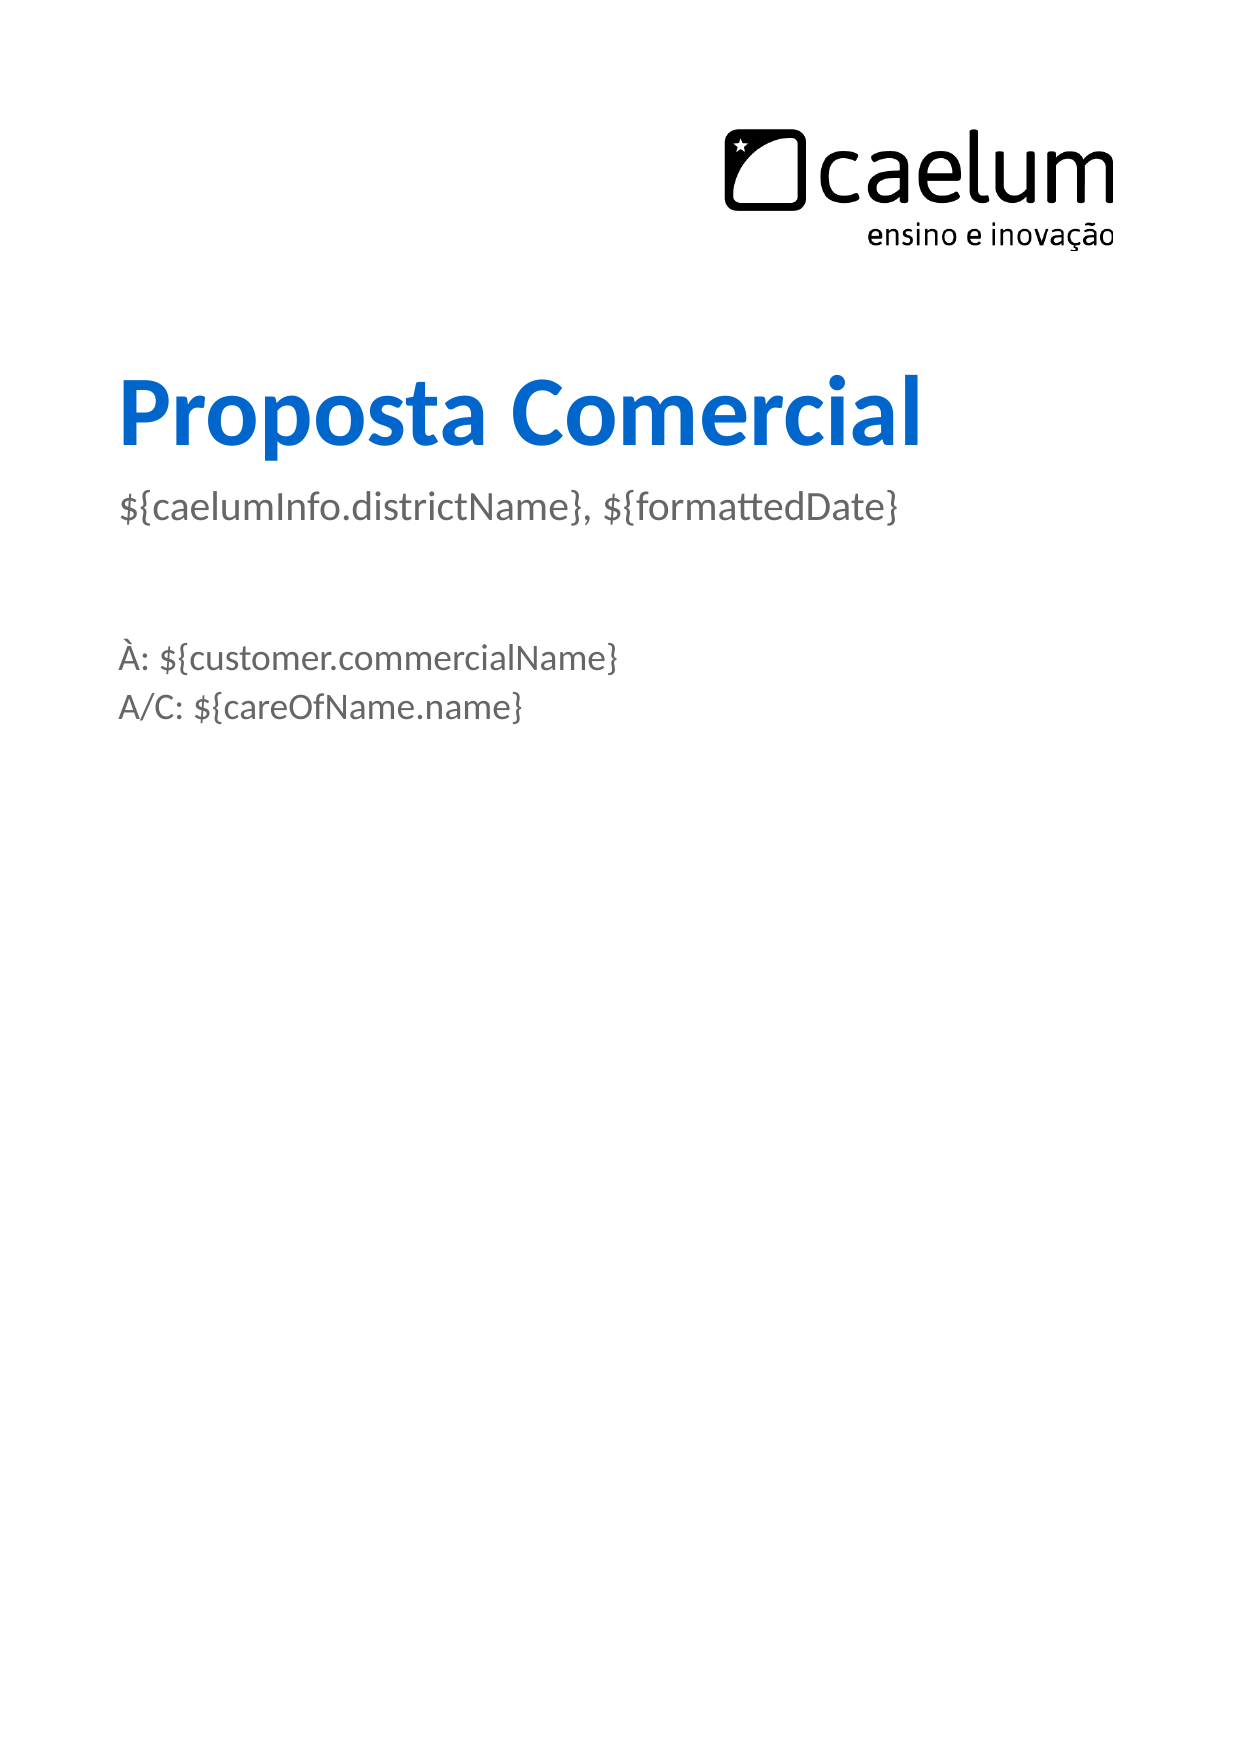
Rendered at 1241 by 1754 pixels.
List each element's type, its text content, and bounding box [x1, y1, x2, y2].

text À: ${customer.commercialName} [118, 634, 1122, 679]
picture [724, 129, 1113, 251]
text Proposta Comercial [118, 348, 1122, 470]
text ${caelumInfo.districtName}, ${formattedDate} [118, 480, 1122, 531]
text A/C: ${careOfName.name} [118, 683, 1122, 729]
